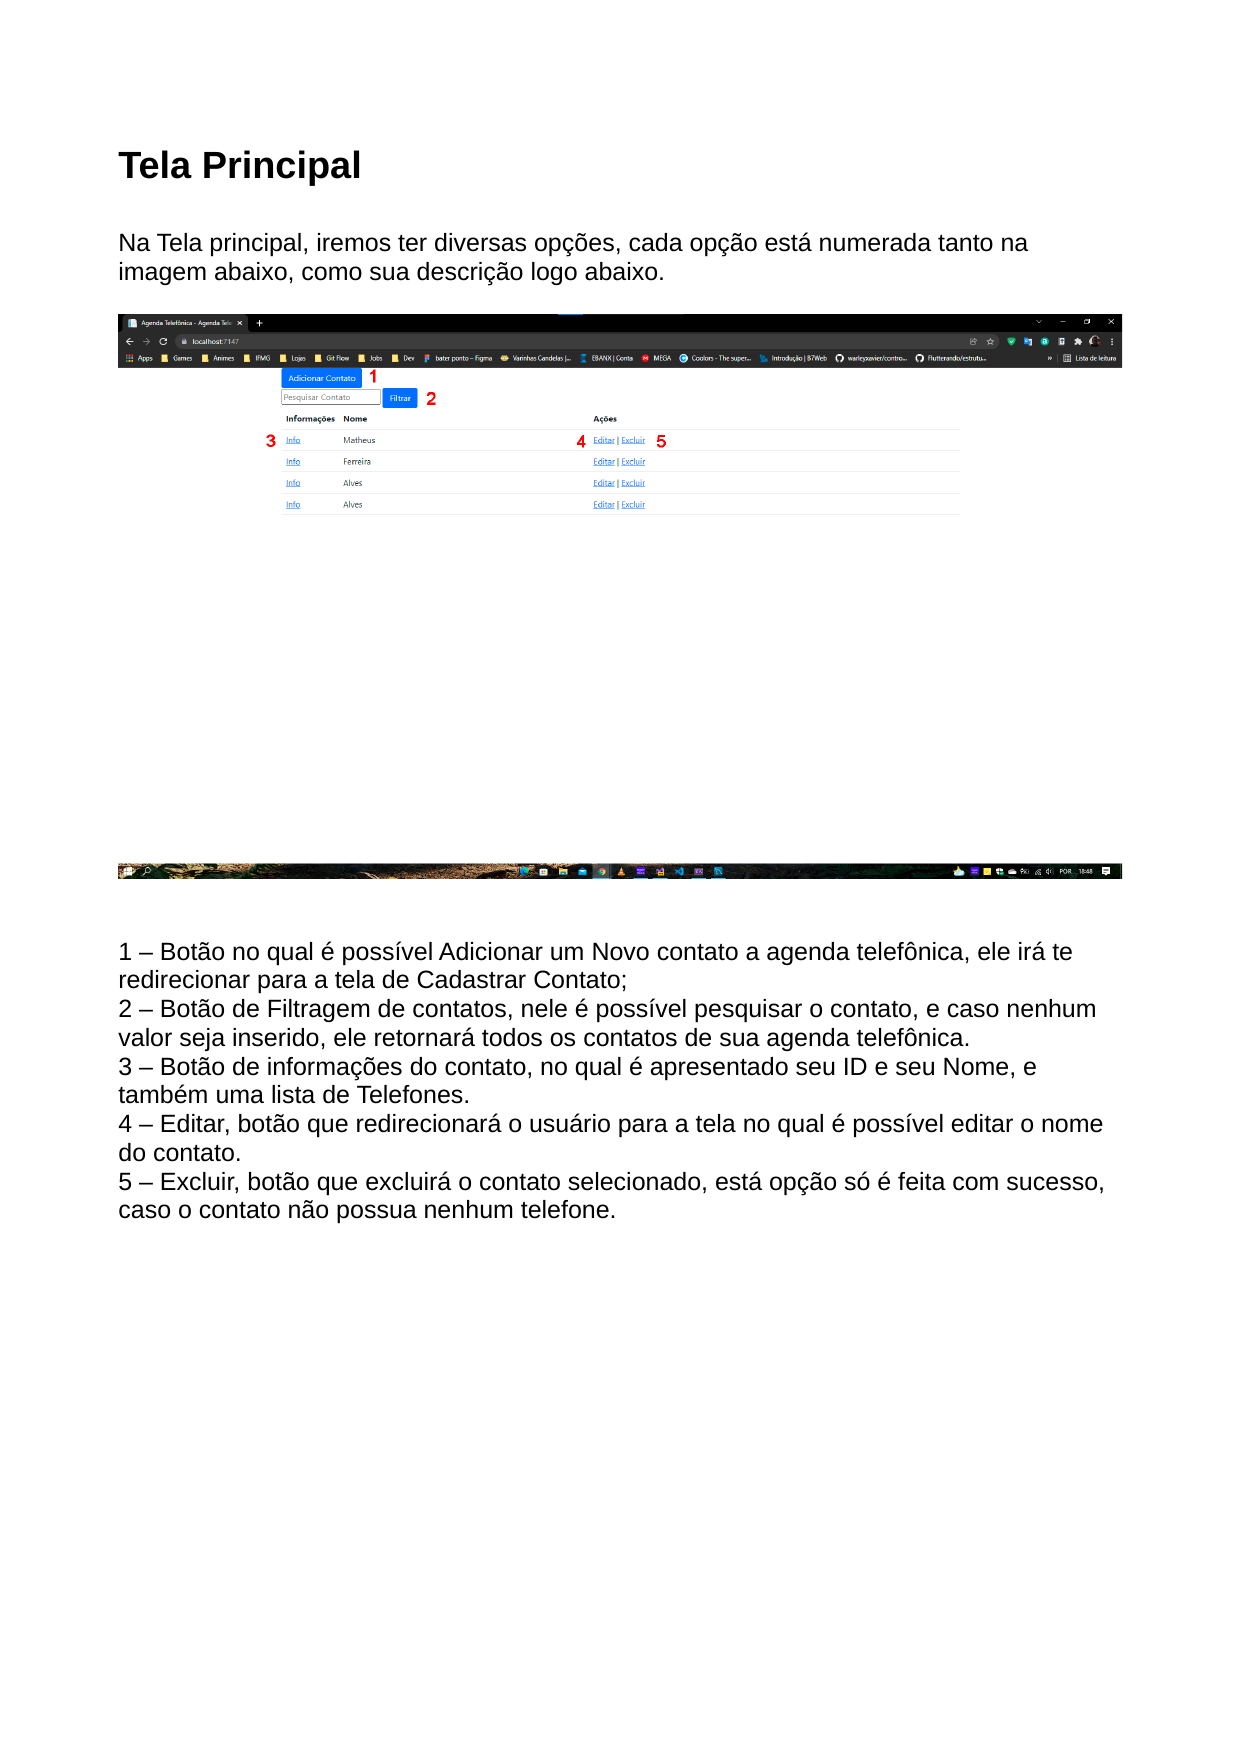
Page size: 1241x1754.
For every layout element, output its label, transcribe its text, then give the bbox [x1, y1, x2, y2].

text 4 – Editar, botão que redirecionará o usuário para a tela no qual é possível editar o nome do contato. [118, 1109, 1122, 1166]
text Na Tela principal, iremos ter diversas opções, cada opção está numerada tanto na imagem abaixo, como sua descrição logo abaixo. [118, 228, 1122, 286]
text 3 – Botão de informações do contato, no qual é apresentado seu ID e seu Nome, e também uma lista de Telefones. [118, 1051, 1122, 1109]
subtitle Tela Principal [118, 143, 1122, 187]
text 2 – Botão de Filtragem de contatos, nele é possível pesquisar o contato, e caso nenhum valor seja inserido, ele retornará todos os contatos de sua agenda telefônica. [118, 994, 1122, 1051]
picture [118, 314, 1123, 879]
text 1 – Botão no qual é possível Adicionar um Novo contato a agenda telefônica, ele irá te redirecionar para a tela de Cadastrar Contato; [118, 936, 1122, 994]
text 5 – Excluir, botão que excluirá o contato selecionado, está opção só é feita com sucesso, caso o contato não possua nenhum telefone. [118, 1166, 1122, 1224]
